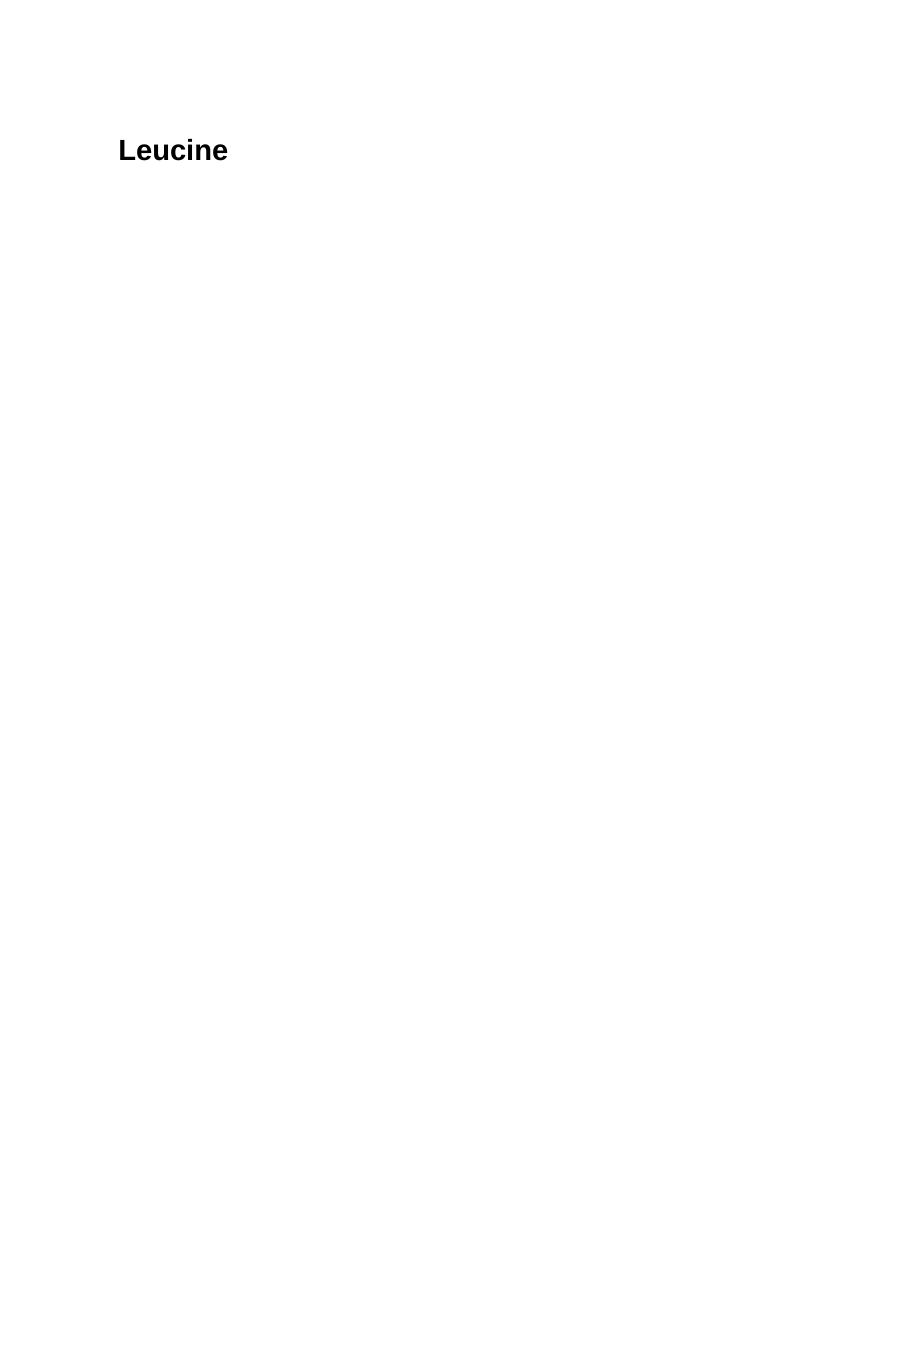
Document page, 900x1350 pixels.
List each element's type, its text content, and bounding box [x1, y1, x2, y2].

subtitle Leucine [118, 133, 782, 166]
